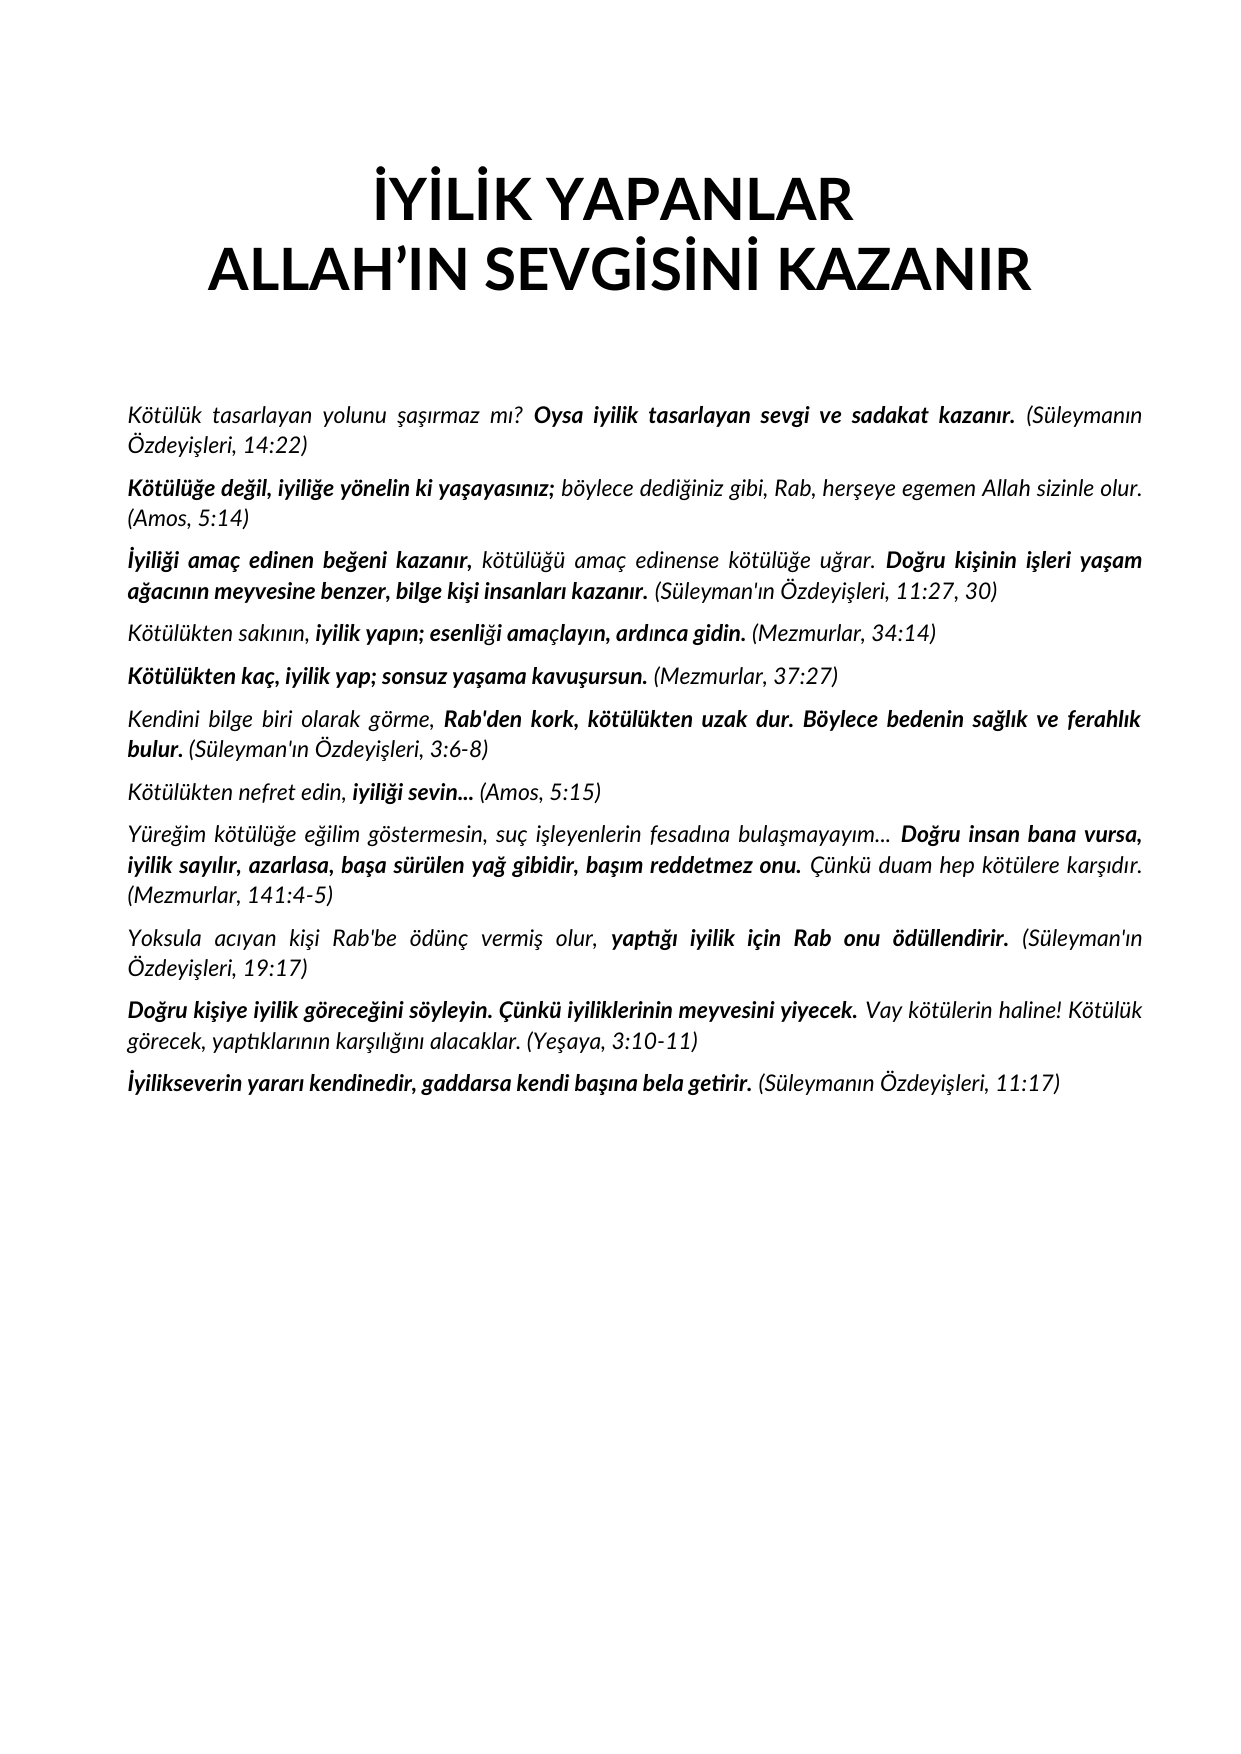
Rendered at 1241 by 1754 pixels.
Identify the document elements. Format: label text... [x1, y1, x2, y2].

text Yüreğim kötülüğe eğilim göstermesin, suç işleyenlerin fesadına bulaşmayayım... Doğru insan bana vursa, iyilik sayılır, azarlasa, başa sürülen yağ gibidir, başım reddetmez onu. Çünkü duam hep kötülere karşıdır. (Mezmurlar, 141:4-5) [127, 820, 1143, 908]
text Kötülükten kaç, iyilik yap; sonsuz yaşama kavuşursun. (Mezmurlar, 37:27) [127, 662, 1143, 689]
text Kötülükten nefret edin, iyiliği sevin... (Amos, 5:15) [127, 777, 1143, 805]
text İyiliği amaç edinen beğeni kazanır, kötülüğü amaç edinense kötülüğe uğrar. Doğru kişinin işleri yaşam ağacının meyvesine benzer, bilge kişi insanları kazanır. (Süleyman'ın Özdeyişleri, 11:27, 30) [127, 546, 1143, 604]
text Kendini bilge biri olarak görme, Rab'den kork, kötülükten uzak dur. Böylece bedenin sağlık ve ferahlık bulur. (Süleyman'ın Özdeyişleri, 3:6-8) [127, 704, 1143, 762]
subtitle İYİLİK YAPANLAR ALLAH’IN SEVGİSİNİ KAZANIR [75, 162, 1165, 302]
text Kötülüğe değil, iyiliğe yönelin ki yaşayasınız; böylece dediğiniz gibi, Rab, herşeye egemen Allah sizinle olur. (Amos, 5:14) [127, 473, 1143, 531]
text Yoksula acıyan kişi Rab'be ödünç vermiş olur, yaptığı iyilik için Rab onu ödüllendirir. (Süleyman'ın Özdeyişleri, 19:17) [127, 923, 1143, 981]
text Doğru kişiye iyilik göreceğini söyleyin. Çünkü iyiliklerinin meyvesini yiyecek. Vay kötülerin haline! Kötülük görecek, yaptıklarının karşılığını alacaklar. (Yeşaya, 3:10-11) [127, 996, 1143, 1054]
text Kötülük tasarlayan yolunu şaşırmaz mı? Oysa iyilik tasarlayan sevgi ve sadakat kazanır. (Süleymanın Özdeyişleri, 14:22) [127, 400, 1143, 458]
text Kötülükten sakının, iyilik yapın; esenliği amaçlayın, ardınca gidin. (Mezmurlar, 34:14) [127, 619, 1143, 647]
text İyilikseverin yararı kendinedir, gaddarsa kendi başına bela getirir. (Süleymanın Özdeyişleri, 11:17) [127, 1069, 1143, 1097]
